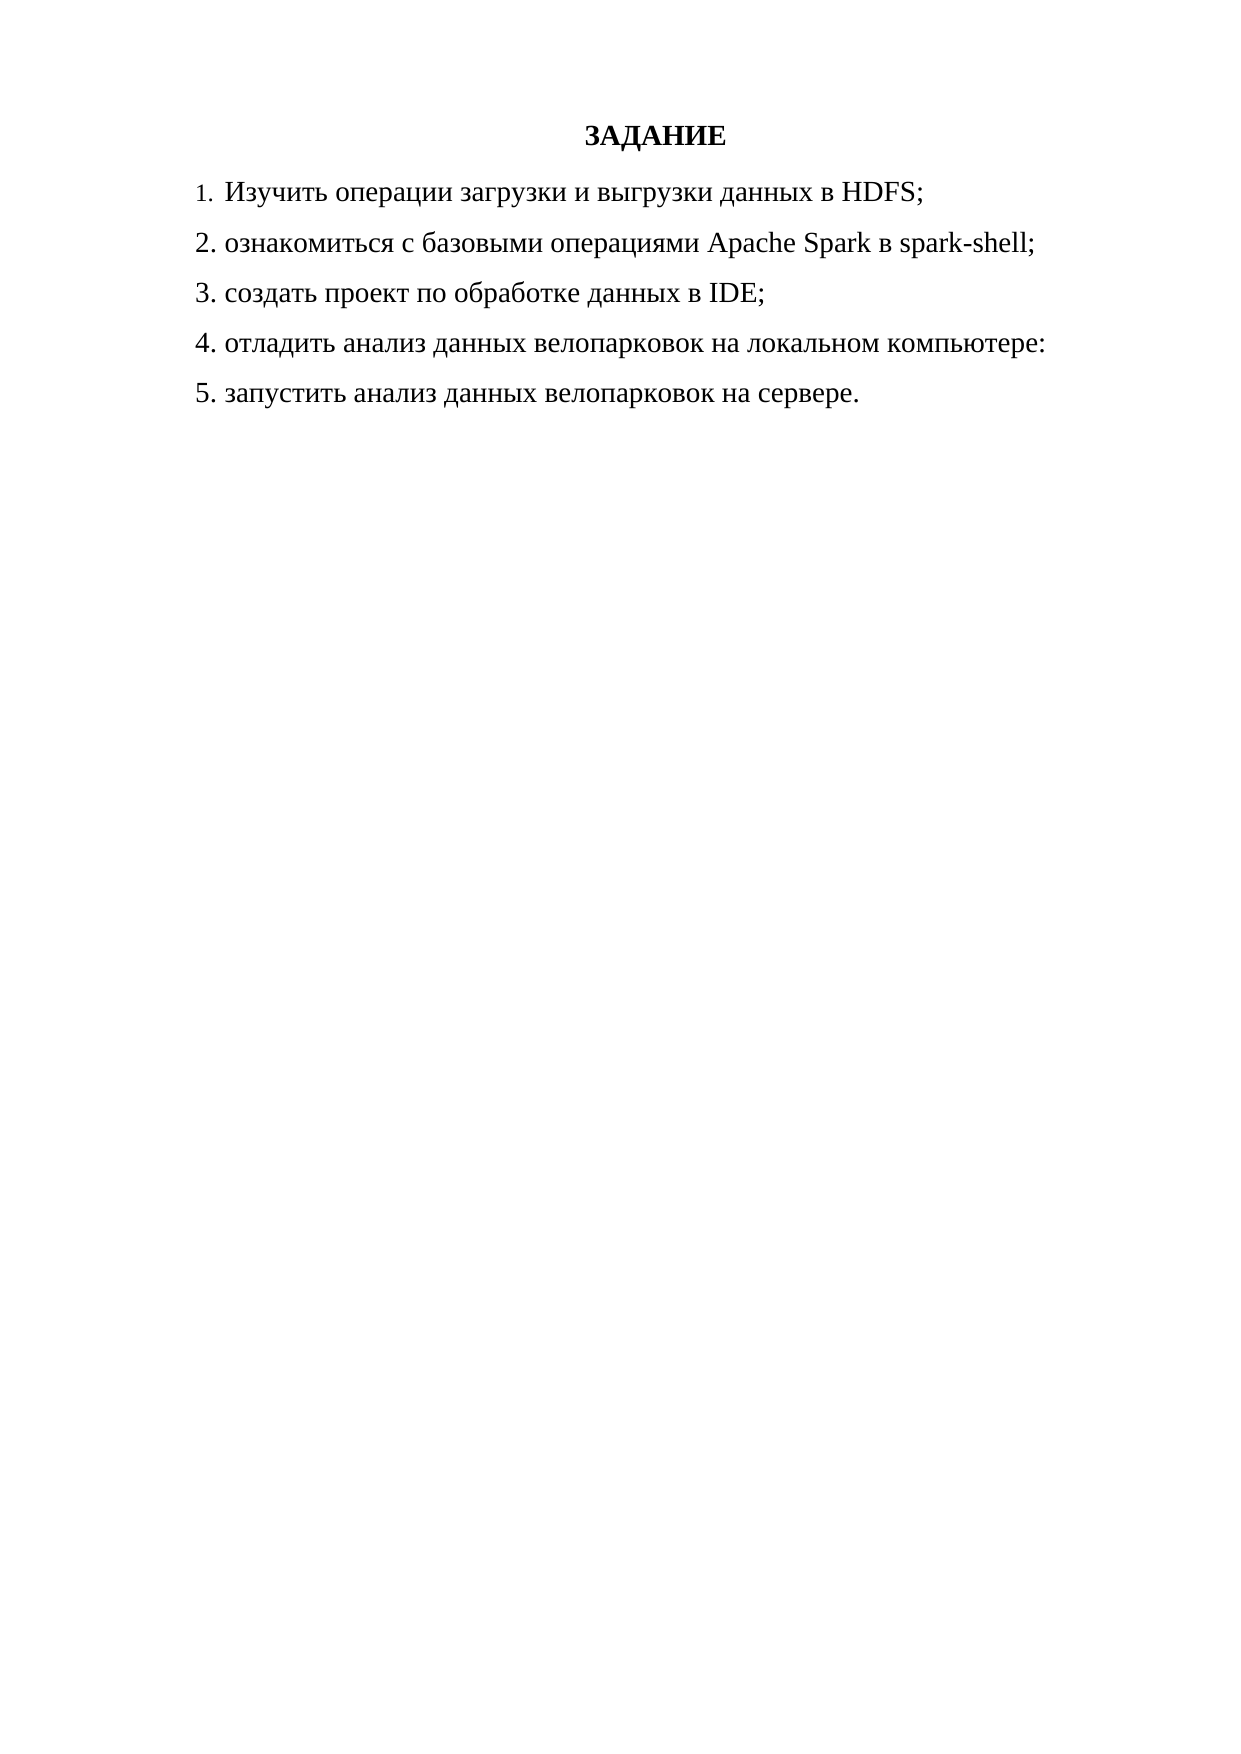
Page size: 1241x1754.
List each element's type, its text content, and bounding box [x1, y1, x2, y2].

list отладить анализ данных велопарковок на локальном компьютере: [195, 325, 1122, 359]
list Изучить операции загрузки и выгрузки данных в HDFS; [195, 174, 1122, 208]
list создать проект по обработке данных в IDE; [195, 275, 1122, 308]
list запустить анализ данных велопарковок на сервере. [195, 376, 1122, 409]
list ознакомиться с базовыми операциями Apache Spark в spark-shell; [195, 225, 1122, 258]
text ЗАДАНИЕ [118, 118, 1122, 152]
